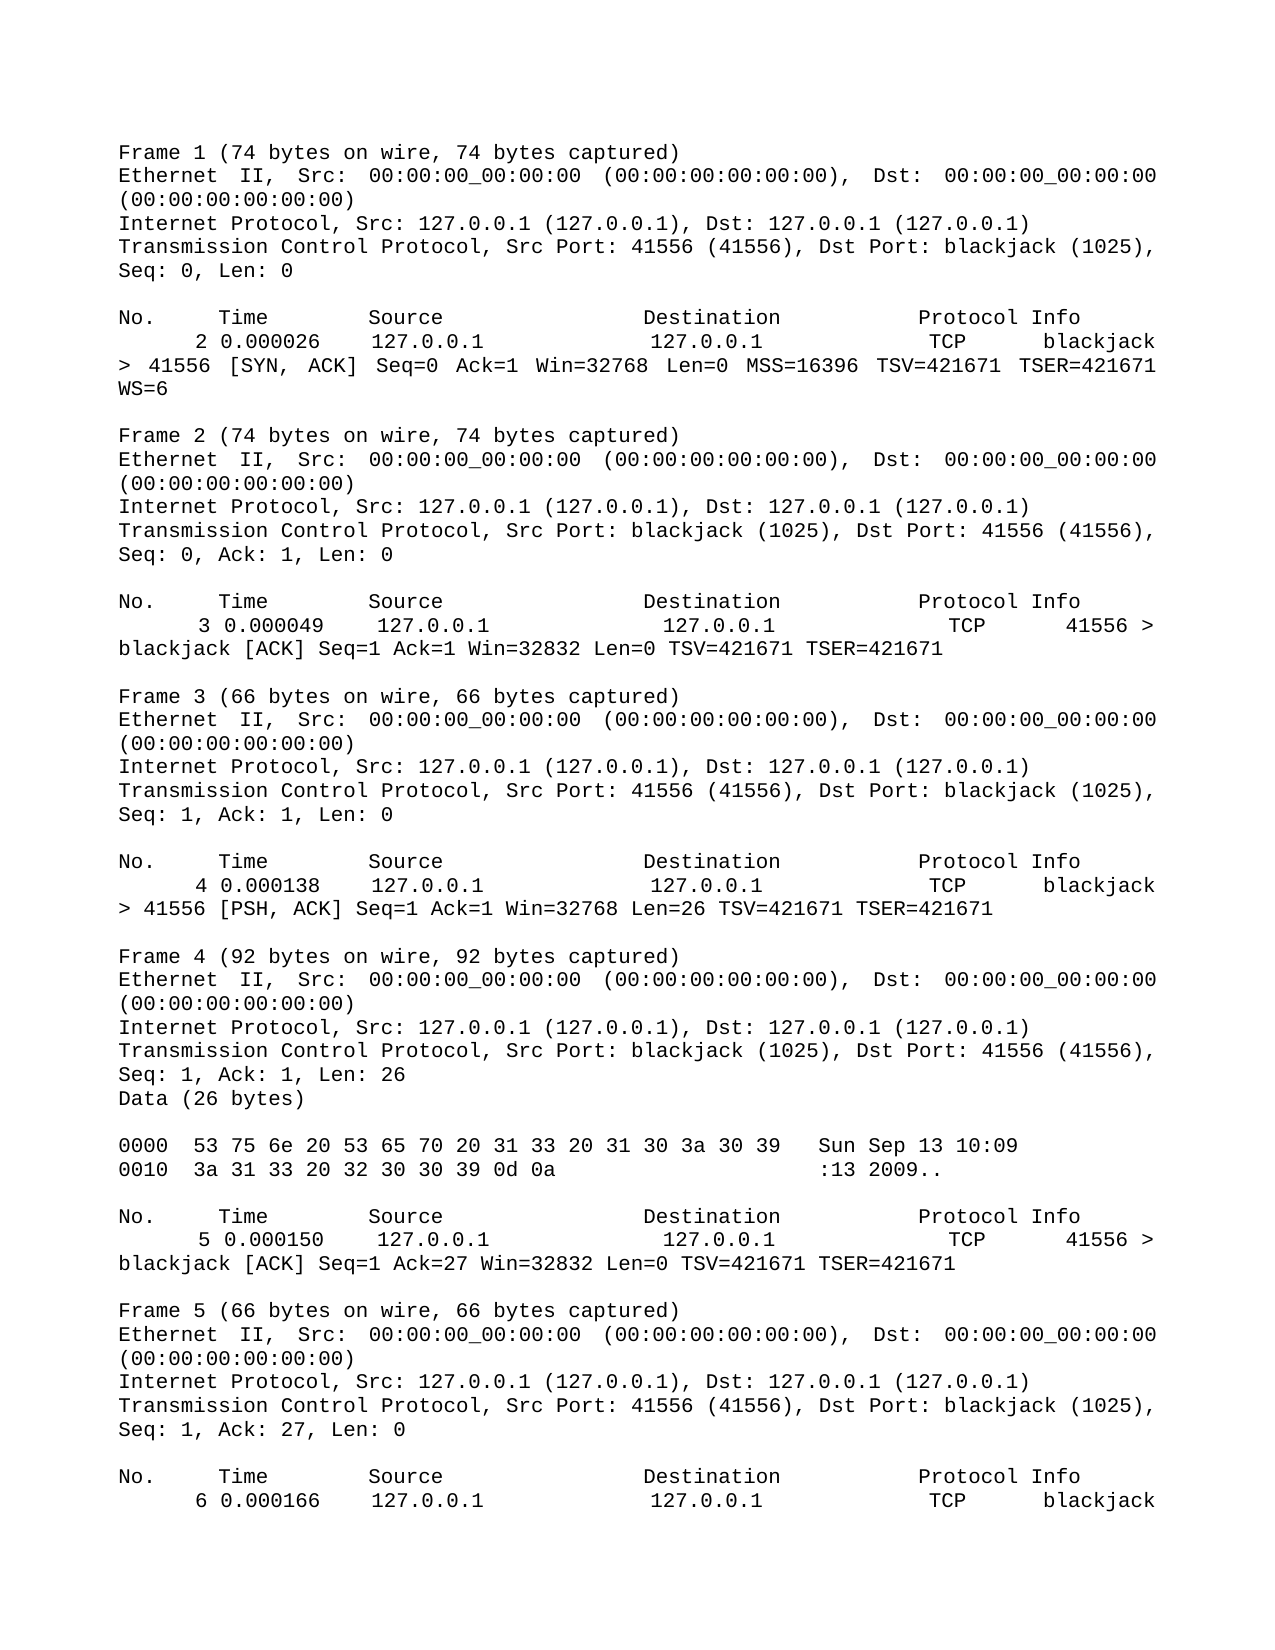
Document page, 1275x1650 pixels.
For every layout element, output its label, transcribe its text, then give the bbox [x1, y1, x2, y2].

text 4 0.000138 127.0.0.1 127.0.0.1 TCP blackjack > 41556 [PSH, ACK] Seq=1 Ack=1 Win=32768 Len=26 TSV=421671 TSER=421671 [118, 875, 1157, 922]
text 5 0.000150 127.0.0.1 127.0.0.1 TCP 41556 > blackjack [ACK] Seq=1 Ack=27 Win=32832 Len=0 TSV=421671 TSER=421671 [118, 1229, 1157, 1277]
text Frame 4 (92 bytes on wire, 92 bytes captured) [118, 946, 1157, 969]
text 0000 53 75 6e 20 53 65 70 20 31 33 20 31 30 3a 30 39 Sun Sep 13 10:09 [118, 1135, 1157, 1158]
text Transmission Control Protocol, Src Port: blackjack (1025), Dst Port: 41556 (41556), Seq: 1, Ack: 1, Len: 26 [118, 1040, 1157, 1088]
text No. Time Source Destination Protocol Info [118, 851, 1157, 875]
text Frame 1 (74 bytes on wire, 74 bytes captured) [118, 142, 1157, 165]
text Ethernet II, Src: 00:00:00_00:00:00 (00:00:00:00:00:00), Dst: 00:00:00_00:00:00 (00:00:00:00:00:00) [118, 1324, 1157, 1371]
text Internet Protocol, Src: 127.0.0.1 (127.0.0.1), Dst: 127.0.0.1 (127.0.0.1) [118, 757, 1157, 780]
text 3 0.000049 127.0.0.1 127.0.0.1 TCP 41556 > blackjack [ACK] Seq=1 Ack=1 Win=32832 Len=0 TSV=421671 TSER=421671 [118, 615, 1157, 662]
text Frame 3 (66 bytes on wire, 66 bytes captured) [118, 686, 1157, 709]
text Transmission Control Protocol, Src Port: blackjack (1025), Dst Port: 41556 (41556), Seq: 0, Ack: 1, Len: 0 [118, 520, 1157, 567]
text No. Time Source Destination Protocol Info [118, 307, 1157, 331]
text No. Time Source Destination Protocol Info [118, 1466, 1157, 1489]
text Transmission Control Protocol, Src Port: 41556 (41556), Dst Port: blackjack (1025), Seq: 0, Len: 0 [118, 236, 1157, 284]
text Data (26 bytes) [118, 1088, 1157, 1111]
text Internet Protocol, Src: 127.0.0.1 (127.0.0.1), Dst: 127.0.0.1 (127.0.0.1) [118, 496, 1157, 520]
text Internet Protocol, Src: 127.0.0.1 (127.0.0.1), Dst: 127.0.0.1 (127.0.0.1) [118, 1371, 1157, 1395]
text 6 0.000166 127.0.0.1 127.0.0.1 TCP blackjack [118, 1489, 1157, 1513]
text Transmission Control Protocol, Src Port: 41556 (41556), Dst Port: blackjack (1025), Seq: 1, Ack: 27, Len: 0 [118, 1395, 1157, 1442]
text Frame 2 (74 bytes on wire, 74 bytes captured) [118, 426, 1157, 449]
text Ethernet II, Src: 00:00:00_00:00:00 (00:00:00:00:00:00), Dst: 00:00:00_00:00:00 (00:00:00:00:00:00) [118, 969, 1157, 1017]
text No. Time Source Destination Protocol Info [118, 1206, 1157, 1229]
text 2 0.000026 127.0.0.1 127.0.0.1 TCP blackjack > 41556 [SYN, ACK] Seq=0 Ack=1 Win=32768 Len=0 MSS=16396 TSV=421671 TSER=421671 WS=6 [118, 331, 1157, 402]
text No. Time Source Destination Protocol Info [118, 591, 1157, 615]
text Transmission Control Protocol, Src Port: 41556 (41556), Dst Port: blackjack (1025), Seq: 1, Ack: 1, Len: 0 [118, 780, 1157, 827]
text Internet Protocol, Src: 127.0.0.1 (127.0.0.1), Dst: 127.0.0.1 (127.0.0.1) [118, 1017, 1157, 1040]
text Ethernet II, Src: 00:00:00_00:00:00 (00:00:00:00:00:00), Dst: 00:00:00_00:00:00 (00:00:00:00:00:00) [118, 165, 1157, 213]
text Internet Protocol, Src: 127.0.0.1 (127.0.0.1), Dst: 127.0.0.1 (127.0.0.1) [118, 213, 1157, 236]
text 0010 3a 31 33 20 32 30 30 39 0d 0a :13 2009.. [118, 1158, 1157, 1182]
text Ethernet II, Src: 00:00:00_00:00:00 (00:00:00:00:00:00), Dst: 00:00:00_00:00:00 (00:00:00:00:00:00) [118, 709, 1157, 757]
text Frame 5 (66 bytes on wire, 66 bytes captured) [118, 1300, 1157, 1324]
text Ethernet II, Src: 00:00:00_00:00:00 (00:00:00:00:00:00), Dst: 00:00:00_00:00:00 (00:00:00:00:00:00) [118, 449, 1157, 496]
